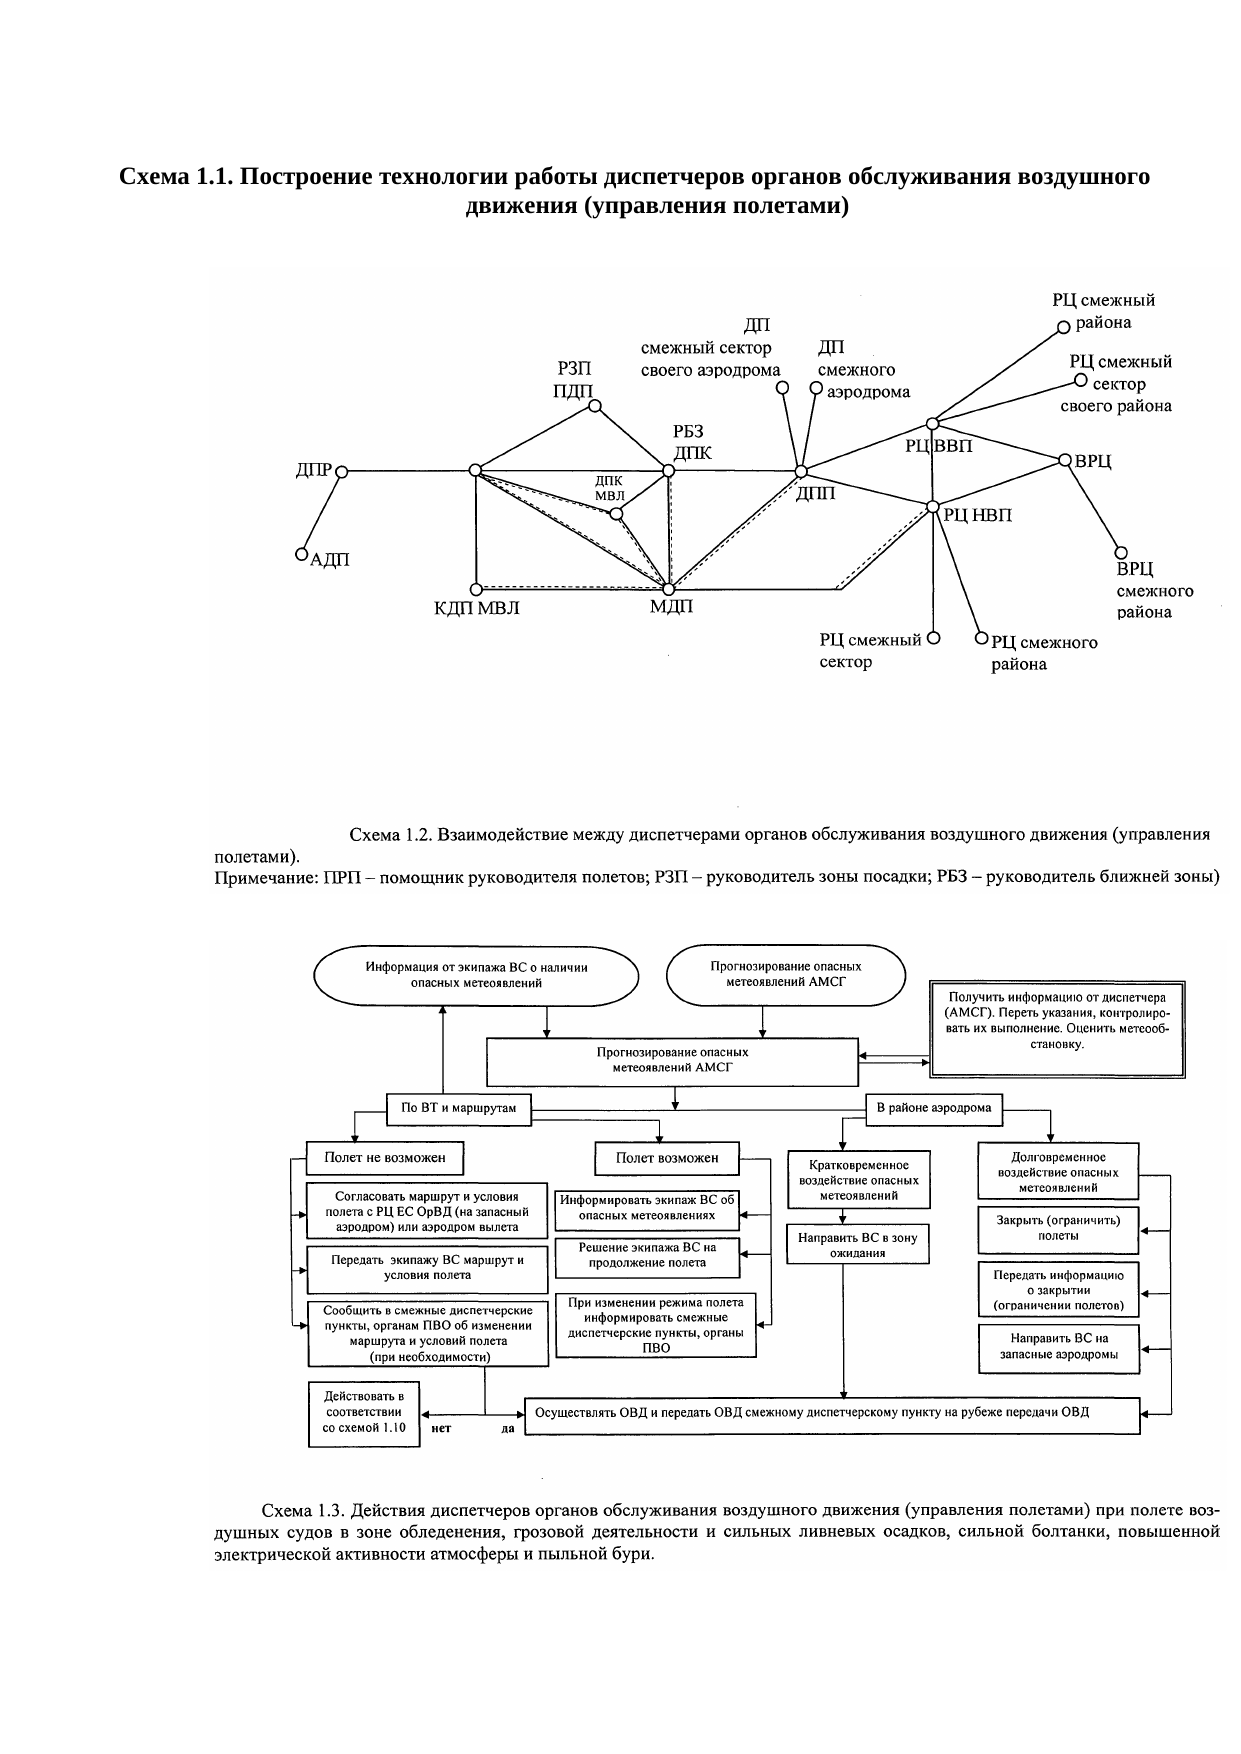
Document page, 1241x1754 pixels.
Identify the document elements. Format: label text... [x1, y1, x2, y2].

picture [209, 940, 1227, 1571]
picture [209, 267, 1230, 894]
subtitle Схема 1.1. Построение технологии работы диспетчеров органов обслуживания воздушного движения (управления полетами) [118, 161, 1152, 219]
